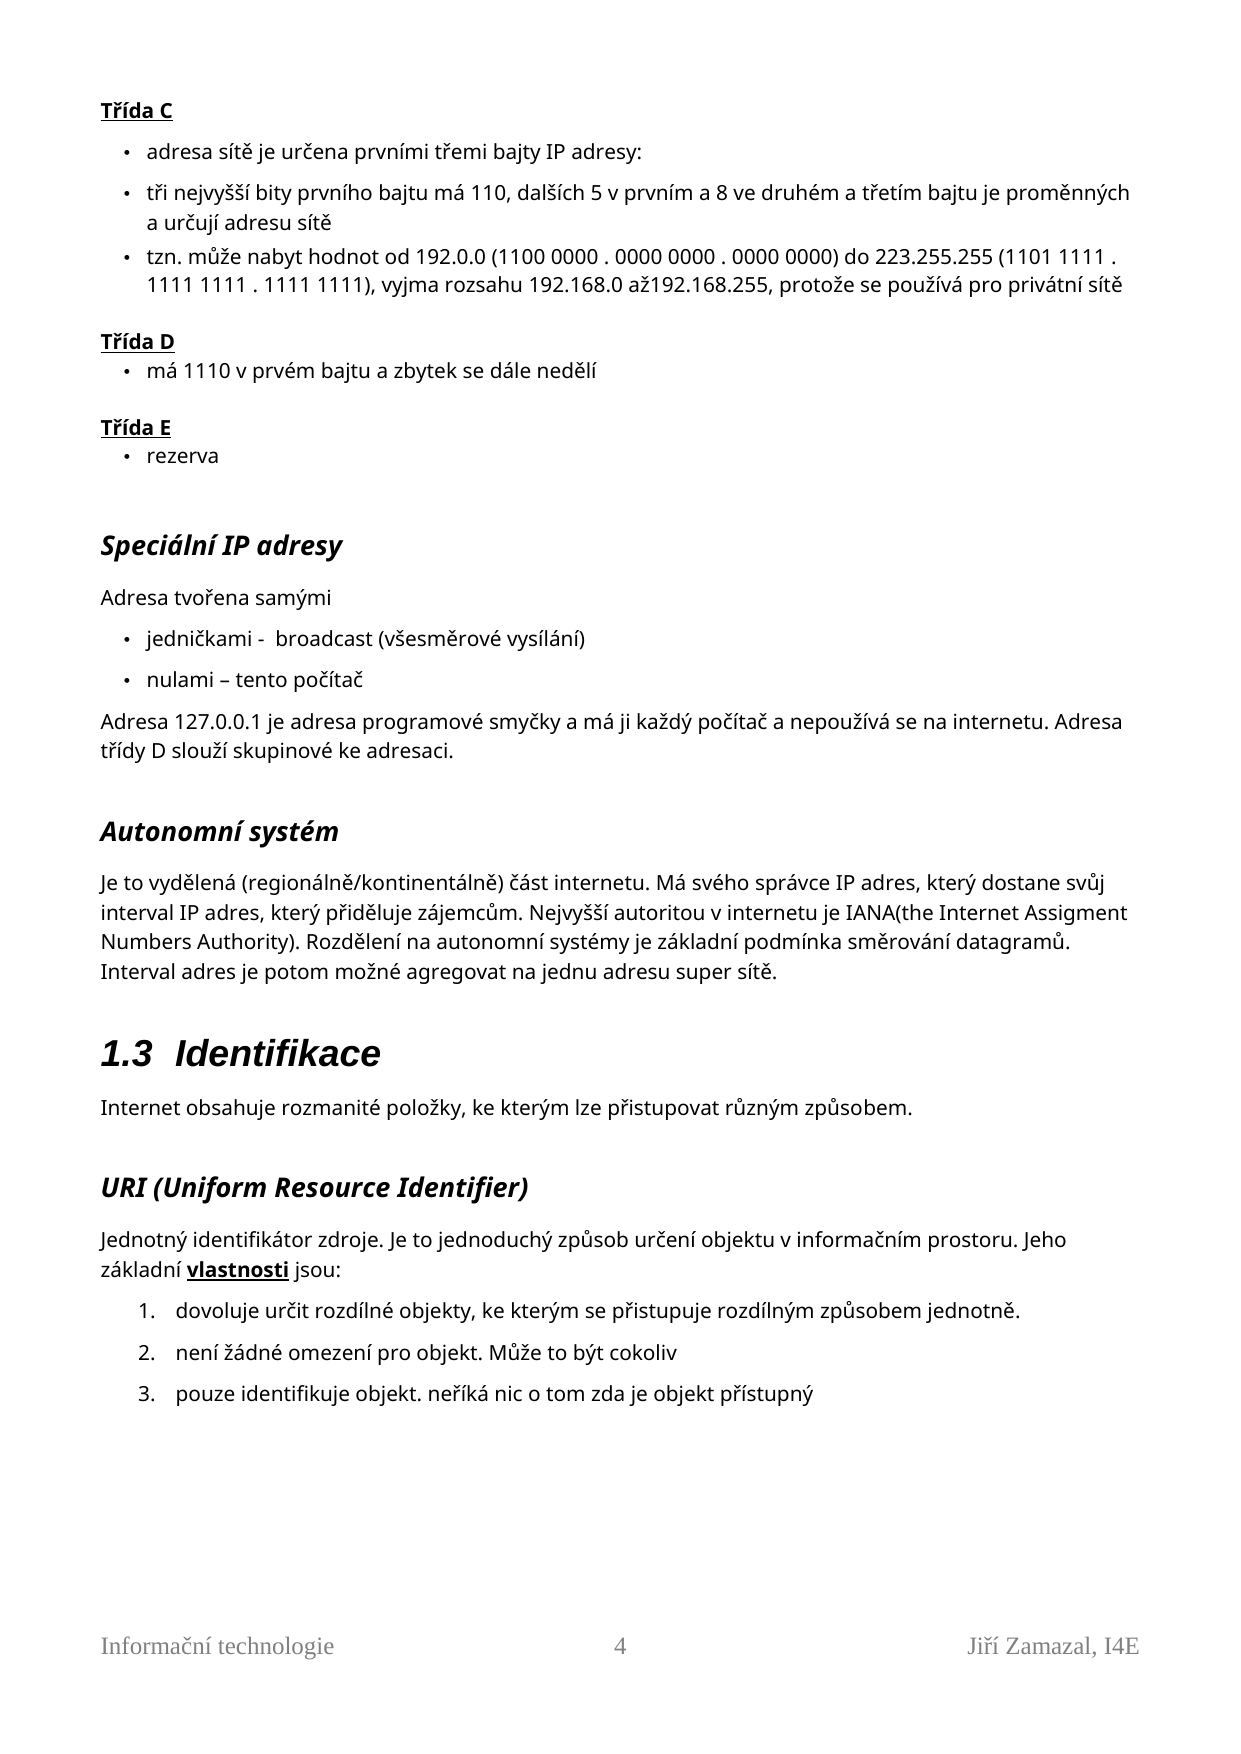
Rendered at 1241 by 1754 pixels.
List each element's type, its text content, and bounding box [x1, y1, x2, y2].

text Je to vydělená (regionálně/kontinentálně) část internetu. Má svého správce IP adres, který dostane svůj interval IP adres, který přiděluje zájemcům. Nejvyšší autoritou v internetu je IANA(the Internet Assigment Numbers Authority). Rozdělení na autonomní systémy je základní podmínka směrování datagramů. Interval adres je potom možné agregovat na jednu adresu super sítě. [100, 867, 1140, 985]
text Adresa 127.0.0.1 je adresa programové smyčky a má ji každý počítač a nepoužívá se na internetu. Adresa třídy D slouží skupinové ke adresaci. [100, 706, 1140, 765]
subtitle Identifikace [100, 1032, 1140, 1074]
list rezerva [123, 441, 1140, 469]
text Třída E [100, 413, 1140, 441]
list není žádné omezení pro objekt. Může to být cokoliv [138, 1336, 1140, 1366]
list tzn. může nabyt hodnot od 192.0.0 (1100 0000 . 0000 0000 . 0000 0000) do 223.255.255 (1101 1111 . 1111 1111 . 1111 1111), vyjma rozsahu 192.168.0 až192.168.255, protože se používá pro privátní sítě [123, 242, 1140, 299]
text Jednotný identifikátor zdroje. Je to jednoduchý způsob určení objektu v informačním prostoru. Jeho základní vlastnosti jsou: [100, 1224, 1140, 1283]
list adresa sítě je určena prvními třemi bajty IP adresy: [123, 136, 1140, 165]
list má 1110 v prvém bajtu a zbytek se dále nedělí [123, 356, 1140, 384]
subtitle Speciální IP adresy [100, 526, 1140, 563]
subtitle Autonomní systém [100, 812, 1140, 849]
text Třída C [100, 94, 1140, 124]
list pouze identifikuje objekt. neříká nic o tom zda je objekt přístupný [138, 1378, 1140, 1407]
list tři nejvyšší bity prvního bajtu má 110, dalších 5 v prvním a 8 ve druhém a třetím bajtu je proměnných a určují adresu sítě [123, 177, 1140, 236]
list dovoluje určit rozdílné objekty, ke kterým se přistupuje rozdílným způsobem jednotně. [138, 1295, 1140, 1324]
text Adresa tvořena samými [100, 582, 1140, 611]
list nulami – tento počítač [123, 664, 1140, 694]
list jedničkami - broadcast (všesměrové vysílání) [123, 623, 1140, 652]
subtitle URI (Uniform Resource Identifier) [100, 1169, 1140, 1206]
text Třída D [100, 327, 1140, 356]
text Internet obsahuje rozmanité položky, ke kterým lze přistupovat různým způsobem. [100, 1092, 1140, 1122]
